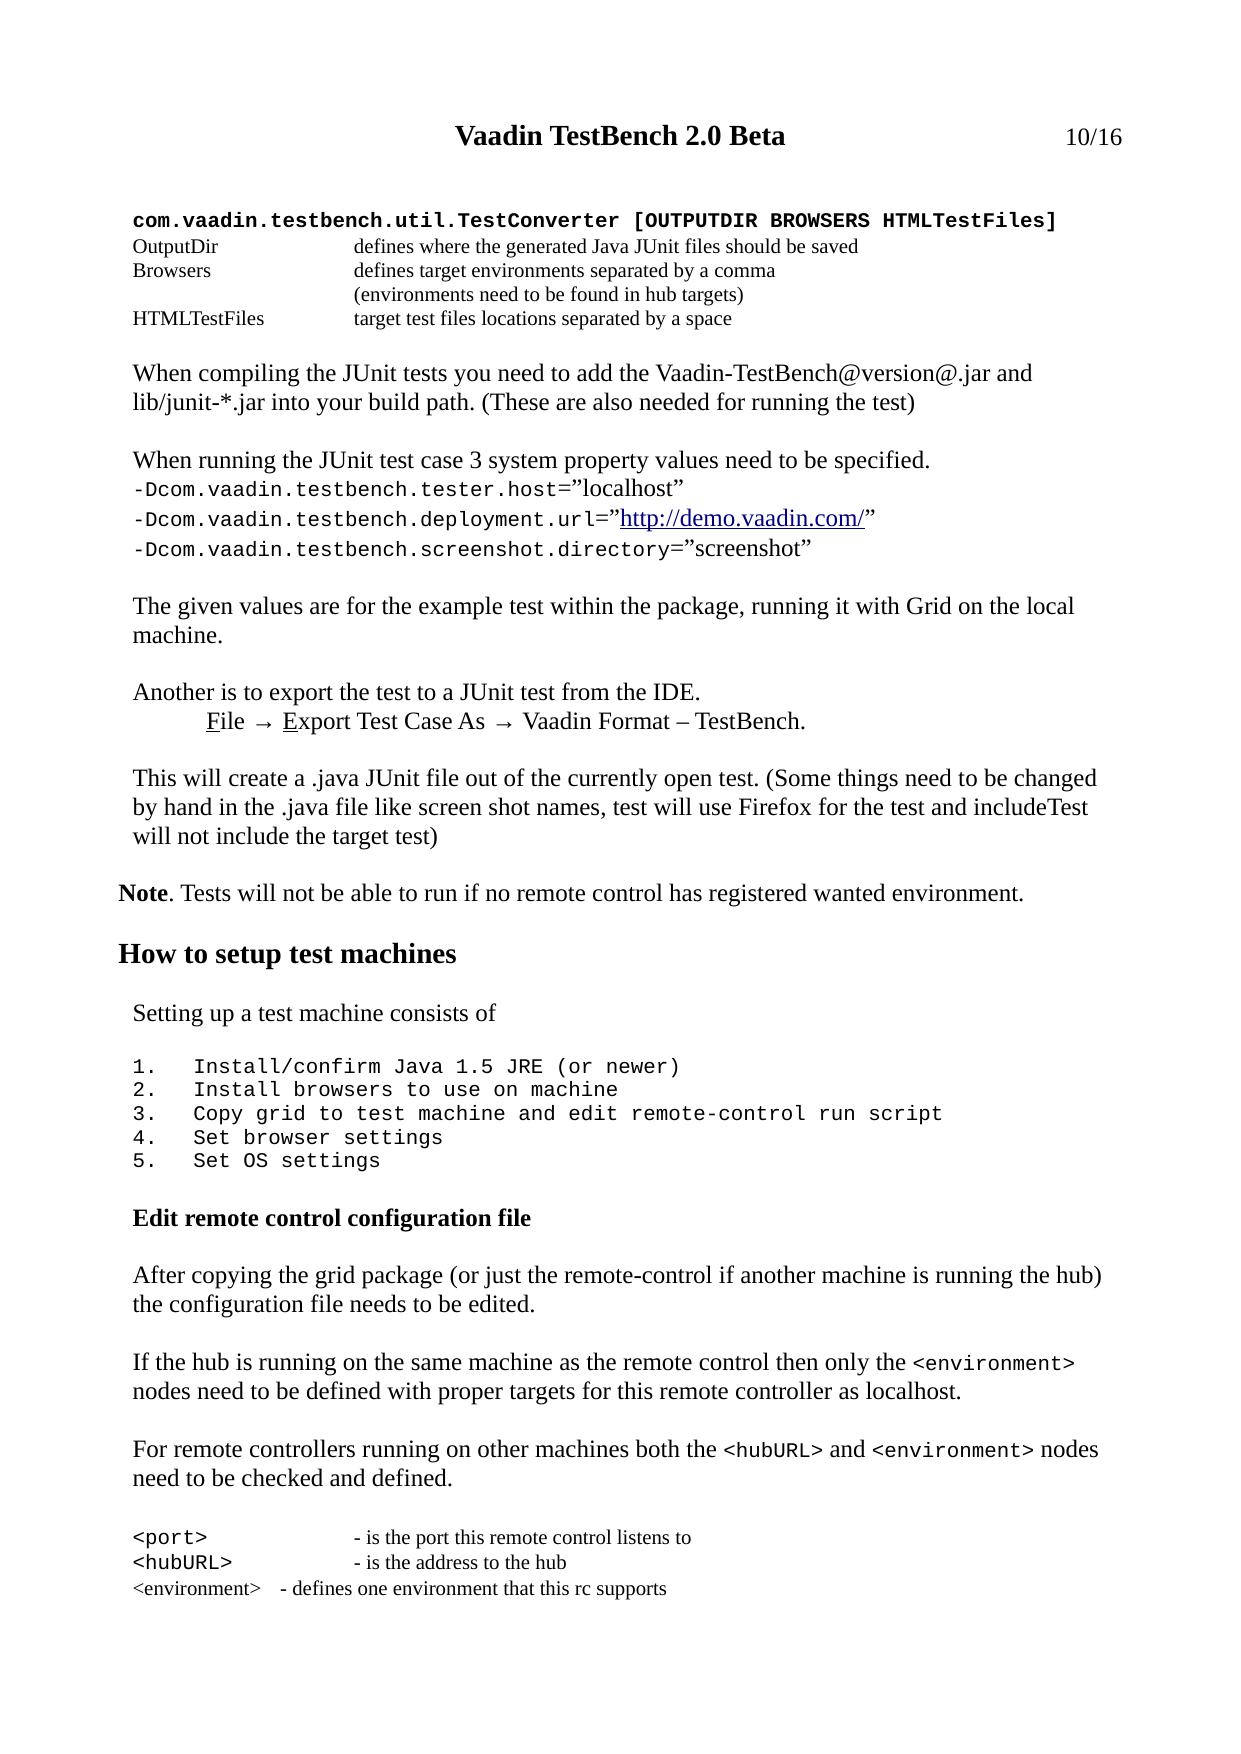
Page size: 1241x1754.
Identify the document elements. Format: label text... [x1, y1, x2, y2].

text -Dcom.vaadin.testbench.tester.host=”localhost” [132, 473, 1122, 503]
text When compiling the JUnit tests you need to add the Vaadin-TestBench@version@.jar and lib/junit-*.jar into your build path. (These are also needed for running the test) [132, 358, 1122, 416]
text This will create a .java JUnit file out of the currently open test. (Some things need to be changed by hand in the .java file like screen shot names, test will use Firefox for the test and includeTest will not include the target test) [132, 763, 1122, 850]
text Note. Tests will not be able to run if no remote control has registered wanted environment. [118, 878, 1122, 907]
text Browsers defines target environments separated by a comma [132, 258, 1122, 282]
text When running the JUnit test case 3 system property values need to be specified. [132, 445, 1122, 473]
list Install browsers to use on machine [132, 1079, 1122, 1103]
text If the hub is running on the same machine as the remote control then only the <environment> nodes need to be defined with proper targets for this remote controller as localhost. [132, 1347, 1122, 1405]
list Set browser settings [132, 1127, 1122, 1150]
text Setting up a test machine consists of [132, 998, 1122, 1027]
text How to setup test machines [118, 936, 1122, 969]
text <port> - is the port this remote control listens to [132, 1521, 1122, 1550]
list Copy grid to test machine and edit remote-control run script [132, 1103, 1122, 1127]
text Edit remote control configuration file [132, 1203, 1122, 1232]
text HTMLTestFiles target test files locations separated by a space [132, 306, 1122, 330]
text Another is to export the test to a JUnit test from the IDE. [132, 677, 1122, 706]
text (environments need to be found in hub targets) [132, 282, 1122, 306]
list Set OS settings [132, 1150, 1122, 1174]
text File → Export Test Case As → Vaadin Format – TestBench. [132, 706, 1122, 735]
text -Dcom.vaadin.testbench.screenshot.directory=”screenshot” [132, 533, 1122, 562]
text OutputDir defines where the generated Java JUnit files should be saved [132, 233, 1122, 258]
text <hubURL> - is the address to the hub [132, 1550, 1122, 1576]
text After copying the grid package (or just the remote-control if another machine is running the hub) the configuration file needs to be edited. [132, 1260, 1122, 1318]
text The given values are for the example test within the package, running it with Grid on the local machine. [132, 591, 1122, 648]
text For remote controllers running on other machines both the <hubURL> and <environment> nodes need to be checked and defined. [132, 1434, 1122, 1492]
text <environment> - defines one environment that this rc supports [132, 1576, 1122, 1600]
list Install/confirm Java 1.5 JRE (or newer) [132, 1056, 1122, 1079]
text -Dcom.vaadin.testbench.deployment.url=”http://demo.vaadin.com/” [132, 503, 1122, 533]
text com.vaadin.testbench.util.TestConverter [OUTPUTDIR BROWSERS HTMLTestFiles] [132, 210, 1122, 233]
